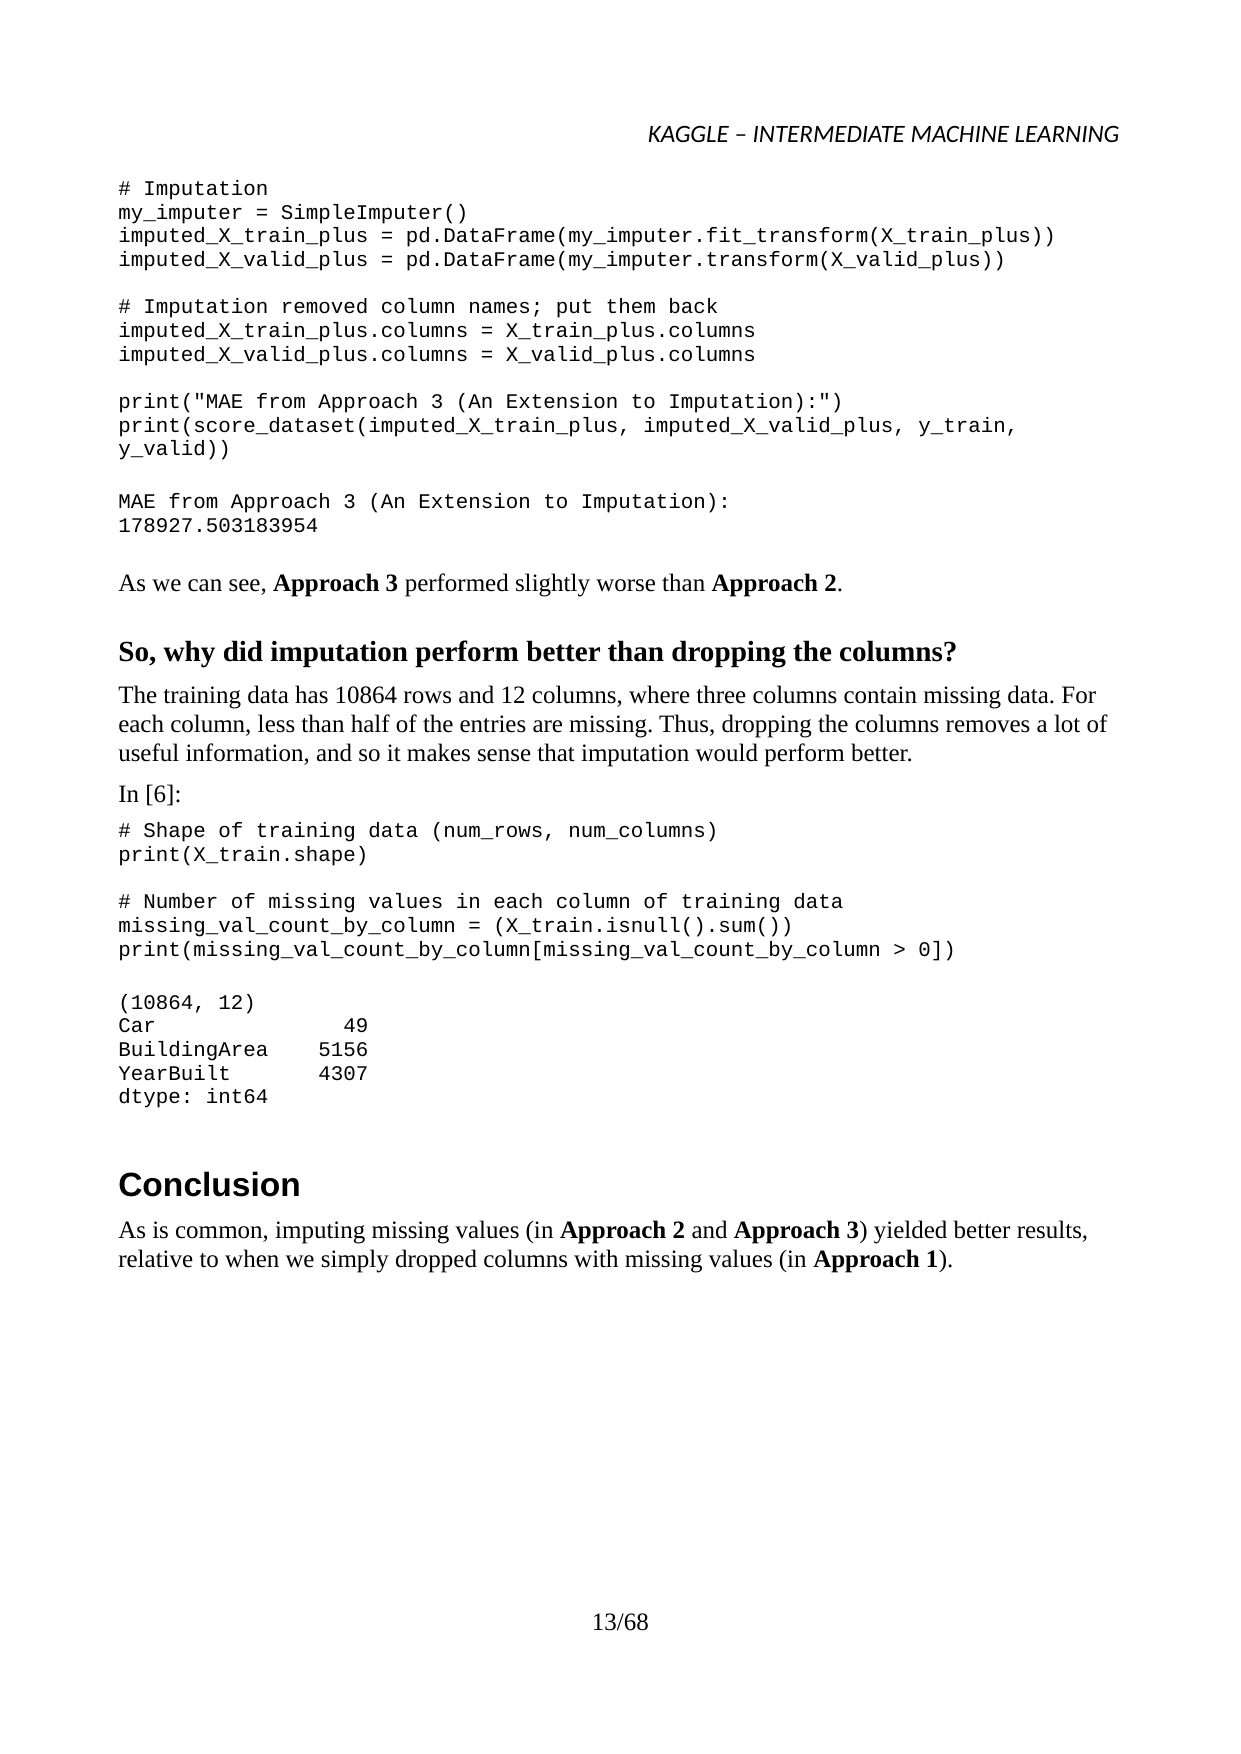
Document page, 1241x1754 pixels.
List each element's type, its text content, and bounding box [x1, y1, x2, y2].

text As we can see, Approach 3 performed slightly worse than Approach 2. [118, 568, 1122, 597]
text imputed_X_train_plus = pd.DataFrame(my_imputer.fit_transform(X_train_plus)) [118, 225, 1122, 249]
subtitle Conclusion [118, 1164, 1122, 1203]
text # Number of missing values in each column of training data [118, 891, 1122, 915]
text # Shape of training data (num_rows, num_columns) [118, 820, 1122, 844]
text Car 49 [118, 1015, 1122, 1039]
text The training data has 10864 rows and 12 columns, where three columns contain missing data. For each column, less than half of the entries are missing. Thus, dropping the columns removes a lot of useful information, and so it makes sense that imputation would perform better. [118, 680, 1122, 767]
text 178927.503183954 [118, 515, 1122, 539]
text print(score_dataset(imputed_X_train_plus, imputed_X_valid_plus, y_train, y_valid)) [118, 414, 1122, 462]
text print("MAE from Approach 3 (An Extension to Imputation):") [118, 391, 1122, 414]
text # Imputation removed column names; put them back [118, 296, 1122, 320]
text dtype: int64 [118, 1086, 1122, 1110]
text YearBuilt 4307 [118, 1063, 1122, 1086]
text As is common, imputing missing values (in Approach 2 and Approach 3) yielded better results, relative to when we simply dropped columns with missing values (in Approach 1). [118, 1216, 1122, 1273]
text missing_val_count_by_column = (X_train.isnull().sum()) [118, 915, 1122, 939]
subtitle So, why did imputation perform better than dropping the columns? [118, 634, 1122, 668]
text print(X_train.shape) [118, 844, 1122, 868]
text # Imputation [118, 178, 1122, 202]
text imputed_X_train_plus.columns = X_train_plus.columns [118, 320, 1122, 344]
text BuildingArea 5156 [118, 1039, 1122, 1063]
text imputed_X_valid_plus = pd.DataFrame(my_imputer.transform(X_valid_plus)) [118, 249, 1122, 273]
text imputed_X_valid_plus.columns = X_valid_plus.columns [118, 344, 1122, 367]
text (10864, 12) [118, 992, 1122, 1015]
text print(missing_val_count_by_column[missing_val_count_by_column > 0]) [118, 939, 1122, 962]
text MAE from Approach 3 (An Extension to Imputation): [118, 491, 1122, 515]
text my_imputer = SimpleImputer() [118, 202, 1122, 225]
text In [6]: [118, 779, 1122, 808]
